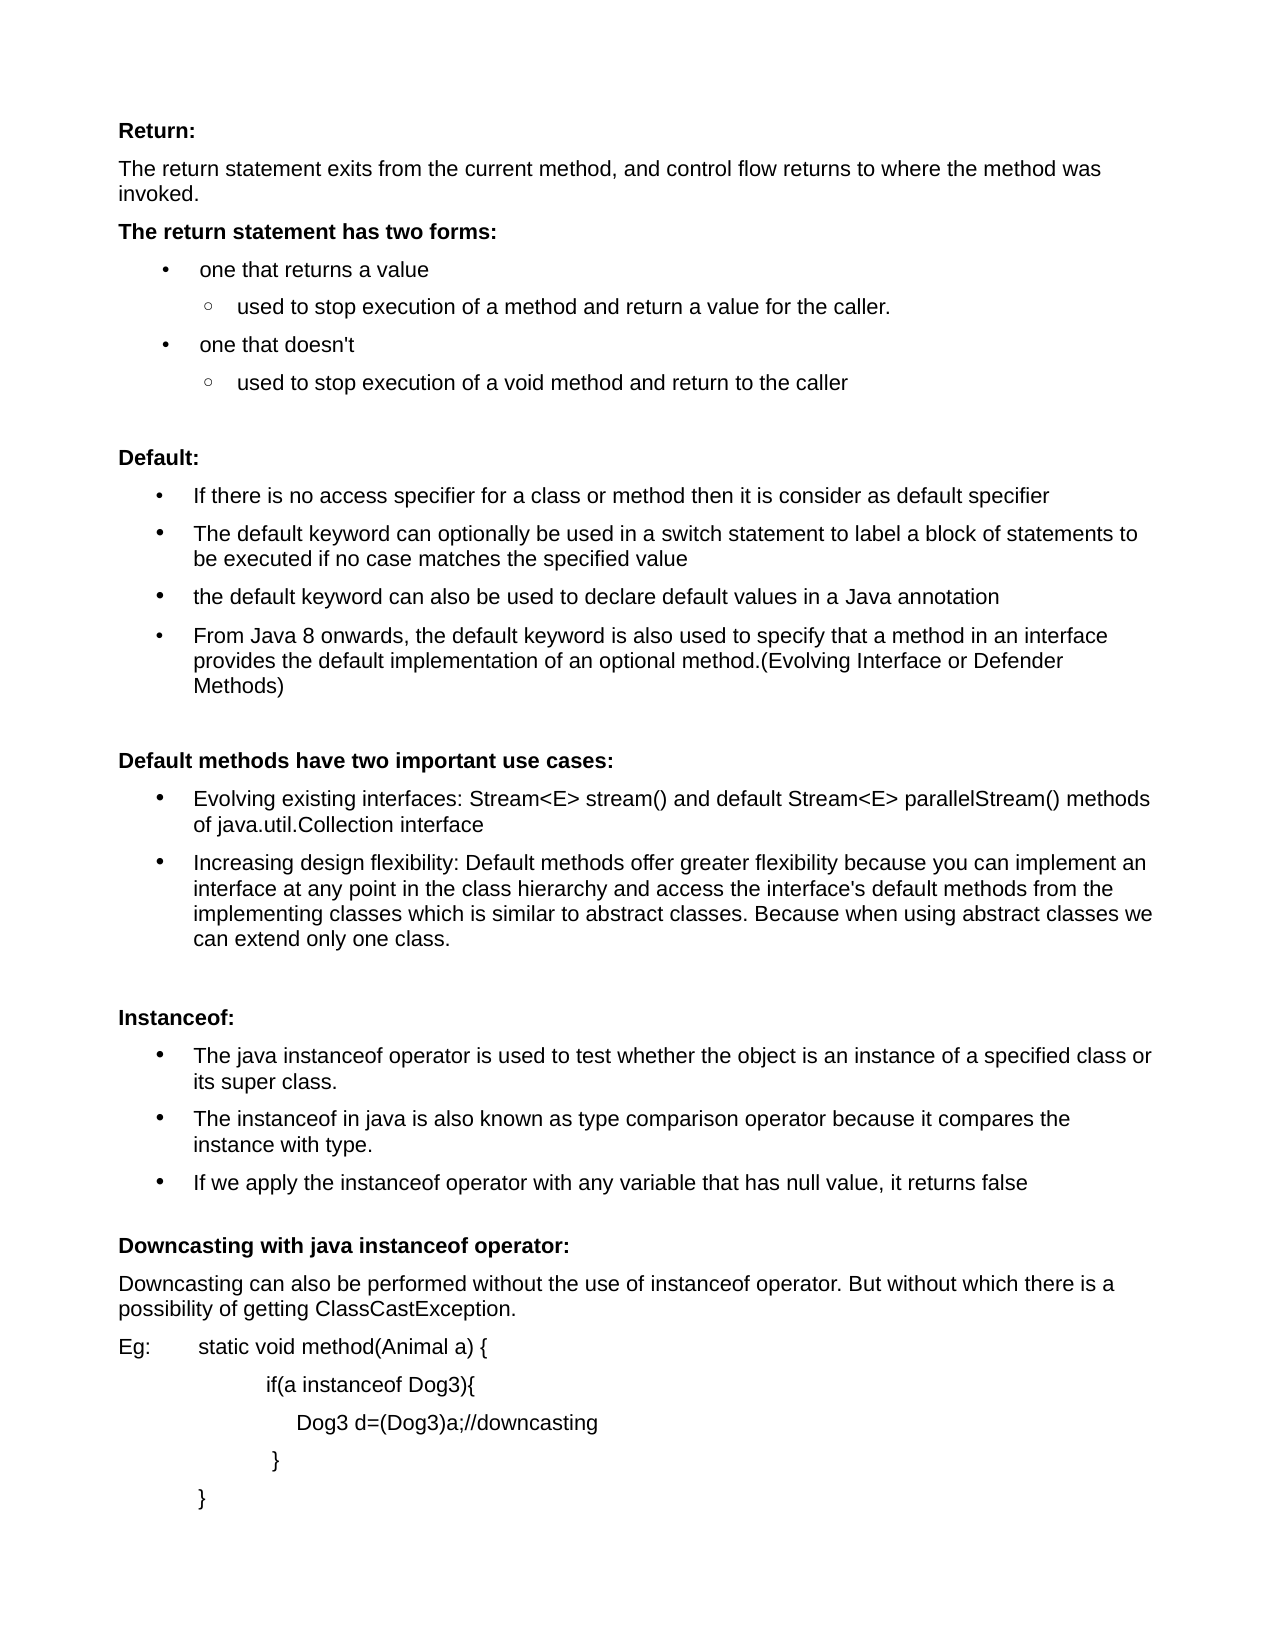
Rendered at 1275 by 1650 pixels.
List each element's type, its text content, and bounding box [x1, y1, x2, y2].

list used to stop execution of a void method and return to the caller [199, 369, 1157, 395]
text Return: [118, 118, 1157, 143]
text if(a instanceof Dog3){ [118, 1372, 1157, 1397]
text The return statement exits from the current method, and control flow returns to where the method was invoked. [118, 156, 1157, 206]
list Evolving existing interfaces: Stream<E> stream() and default Stream<E> parallelStream() methods of java.util.Collection interface [156, 786, 1157, 837]
text Default: [118, 445, 1157, 470]
list one that returns a value [162, 256, 1157, 282]
text } [118, 1485, 1157, 1510]
list Increasing design flexibility: Default methods offer greater flexibility because you can implement an interface at any point in the class hierarchy and access the interface's default methods from the implementing classes which is similar to abstract classes. Because when using abstract classes we can extend only one class. [156, 850, 1157, 951]
list If there is no access specifier for a class or method then it is consider as default specifier [156, 483, 1157, 508]
text Downcasting can also be performed without the use of instanceof operator. But without which there is a possibility of getting ClassCastException. [118, 1271, 1157, 1322]
list The java instanceof operator is used to test whether the object is an instance of a specified class or its super class. [156, 1043, 1157, 1094]
list the default keyword can also be used to declare default values in a Java annotation [156, 584, 1157, 610]
list If we apply the instanceof operator with any variable that has null value, it returns false [156, 1170, 1157, 1196]
text The return statement has two forms: [118, 219, 1157, 244]
text Dog3 d=(Dog3)a;//downcasting [118, 1409, 1157, 1435]
text } [118, 1447, 1157, 1472]
list The default keyword can optionally be used in a switch statement to label a block of statements to be executed if no case matches the specified value [156, 520, 1157, 572]
list From Java 8 onwards, the default keyword is also used to specify that a method in an interface provides the default implementation of an optional method.(Evolving Interface or Defender Methods) [156, 622, 1157, 698]
list one that doesn't [162, 332, 1157, 357]
text Default methods have two important use cases: [118, 748, 1157, 773]
subtitle Downcasting with java instanceof operator: [118, 1233, 1157, 1259]
text Eg: static void method(Animal a) { [118, 1334, 1157, 1359]
text Instanceof: [118, 1005, 1157, 1030]
list The instanceof in java is also known as type comparison operator because it compares the instance with type. [156, 1106, 1157, 1157]
list used to stop execution of a method and return a value for the caller. [199, 294, 1157, 319]
